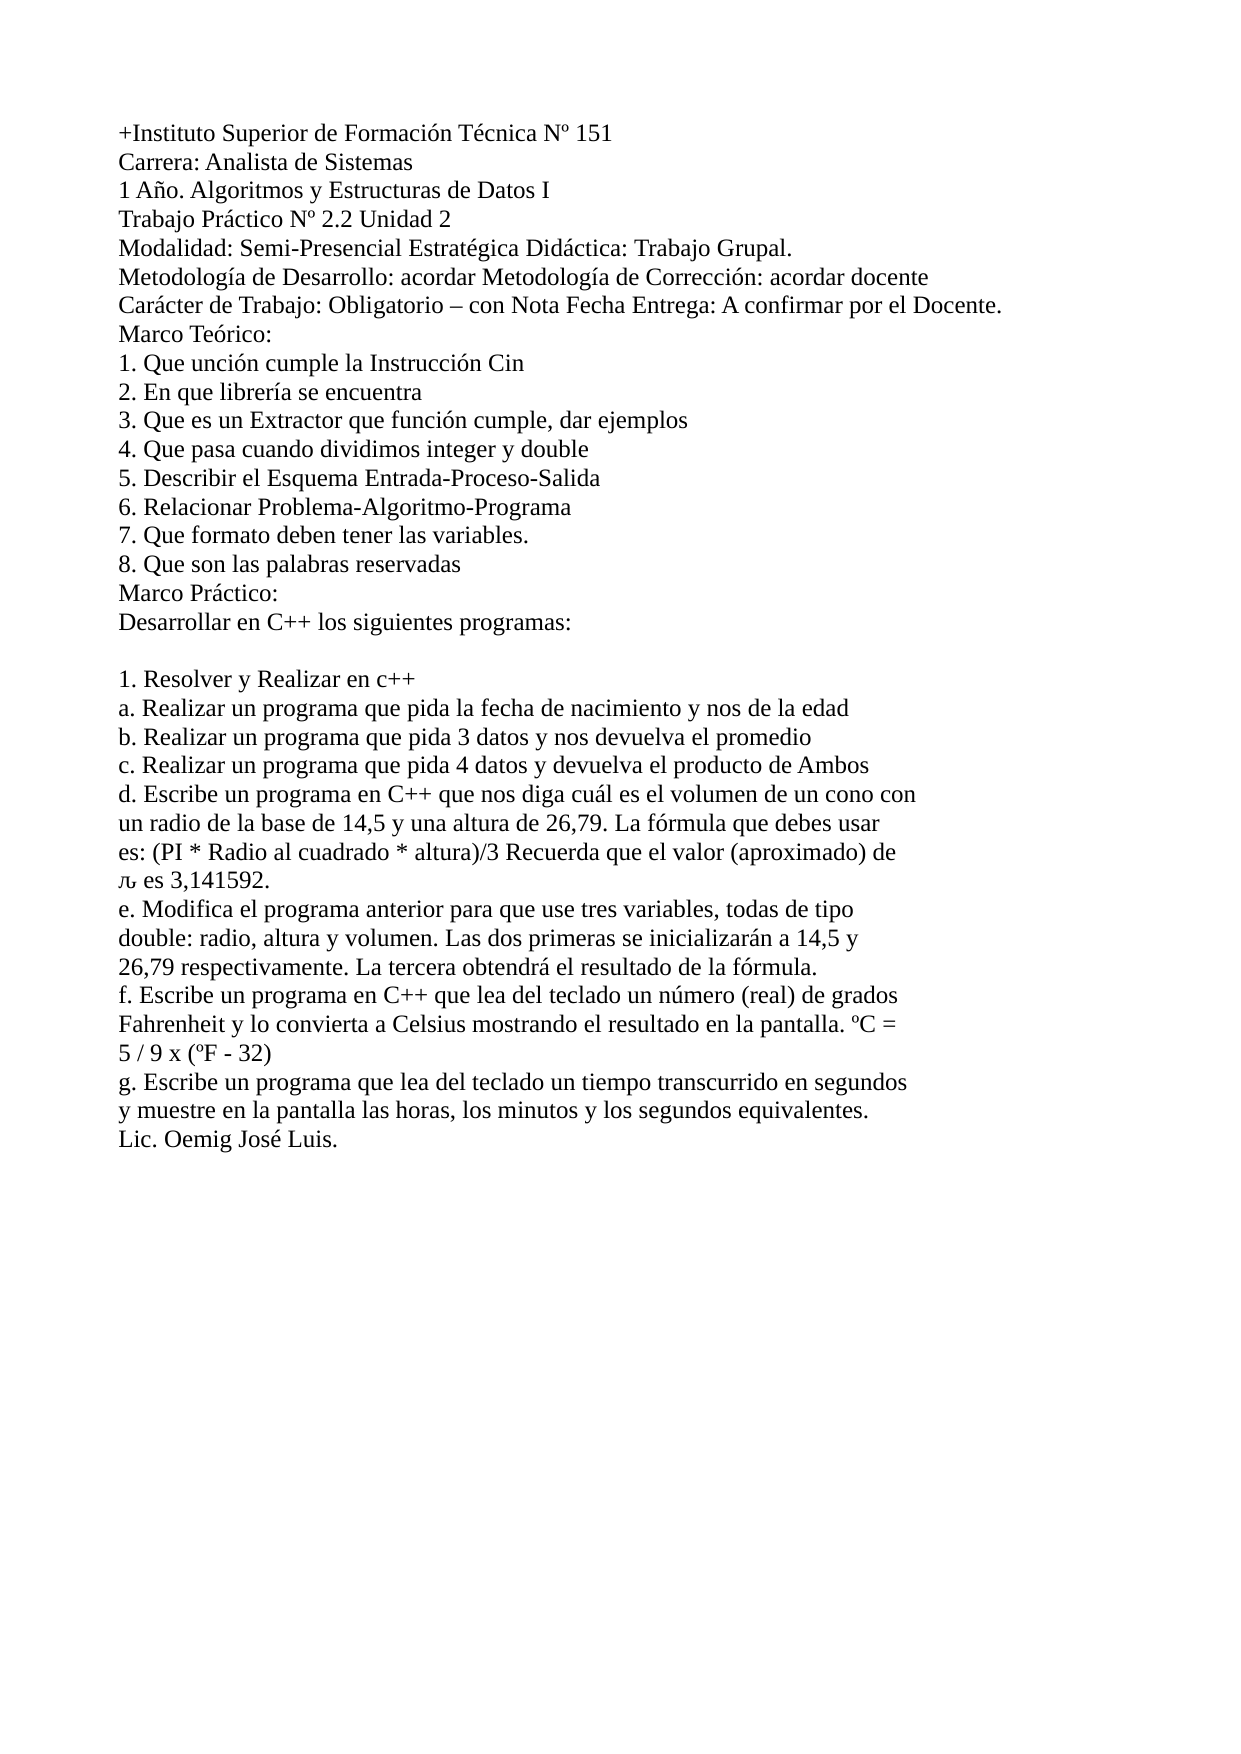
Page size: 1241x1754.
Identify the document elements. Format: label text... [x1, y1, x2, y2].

text +Instituto Superior de Formación Técnica Nº 151 [118, 118, 1122, 147]
text ԉ es 3,141592. [118, 866, 1122, 894]
text c. Realizar un programa que pida 4 datos y devuelva el producto de Ambos [118, 751, 1122, 779]
text Trabajo Práctico Nº 2.2 Unidad 2 [118, 204, 1122, 233]
text Modalidad: Semi-Presencial Estratégica Didáctica: Trabajo Grupal. [118, 233, 1122, 262]
text 1. Que unción cumple la Instrucción Cin [118, 348, 1122, 377]
text d. Escribe un programa en C++ que nos diga cuál es el volumen de un cono con [118, 779, 1122, 808]
text 7. Que formato deben tener las variables. [118, 521, 1122, 549]
text f. Escribe un programa en C++ que lea del teclado un número (real) de grados [118, 981, 1122, 1009]
text Fahrenheit y lo convierta a Celsius mostrando el resultado en la pantalla. ºC = [118, 1009, 1122, 1038]
text 6. Relacionar Problema-Algoritmo-Programa [118, 492, 1122, 521]
text es: (PI * Radio al cuadrado * altura)/3 Recuerda que el valor (aproximado) de [118, 837, 1122, 866]
text 26,79 respectivamente. La tercera obtendrá el resultado de la fórmula. [118, 952, 1122, 981]
text 3. Que es un Extractor que función cumple, dar ejemplos [118, 406, 1122, 434]
text y muestre en la pantalla las horas, los minutos y los segundos equivalentes. [118, 1096, 1122, 1124]
text un radio de la base de 14,5 y una altura de 26,79. La fórmula que debes usar [118, 808, 1122, 837]
text Marco Teórico: [118, 319, 1122, 348]
text Carácter de Trabajo: Obligatorio – con Nota Fecha Entrega: A confirmar por el Docente. [118, 291, 1122, 319]
text Metodología de Desarrollo: acordar Metodología de Corrección: acordar docente [118, 262, 1122, 291]
text 1 Año. Algoritmos y Estructuras de Datos I [118, 176, 1122, 204]
text e. Modifica el programa anterior para que use tres variables, todas de tipo [118, 894, 1122, 923]
text 2. En que librería se encuentra [118, 377, 1122, 406]
text a. Realizar un programa que pida la fecha de nacimiento y nos de la edad [118, 693, 1122, 722]
text 4. Que pasa cuando dividimos integer y double [118, 434, 1122, 463]
text 8. Que son las palabras reservadas [118, 549, 1122, 578]
text 1. Resolver y Realizar en c++ [118, 664, 1122, 693]
text b. Realizar un programa que pida 3 datos y nos devuelva el promedio [118, 722, 1122, 751]
text double: radio, altura y volumen. Las dos primeras se inicializarán a 14,5 y [118, 923, 1122, 952]
text Carrera: Analista de Sistemas [118, 147, 1122, 176]
text Lic. Oemig José Luis. [118, 1124, 1122, 1153]
text g. Escribe un programa que lea del teclado un tiempo transcurrido en segundos [118, 1067, 1122, 1096]
text Desarrollar en C++ los siguientes programas: [118, 607, 1122, 636]
text 5. Describir el Esquema Entrada-Proceso-Salida [118, 463, 1122, 492]
text 5 / 9 x (ºF ‐ 32) [118, 1038, 1122, 1067]
text Marco Práctico: [118, 578, 1122, 607]
